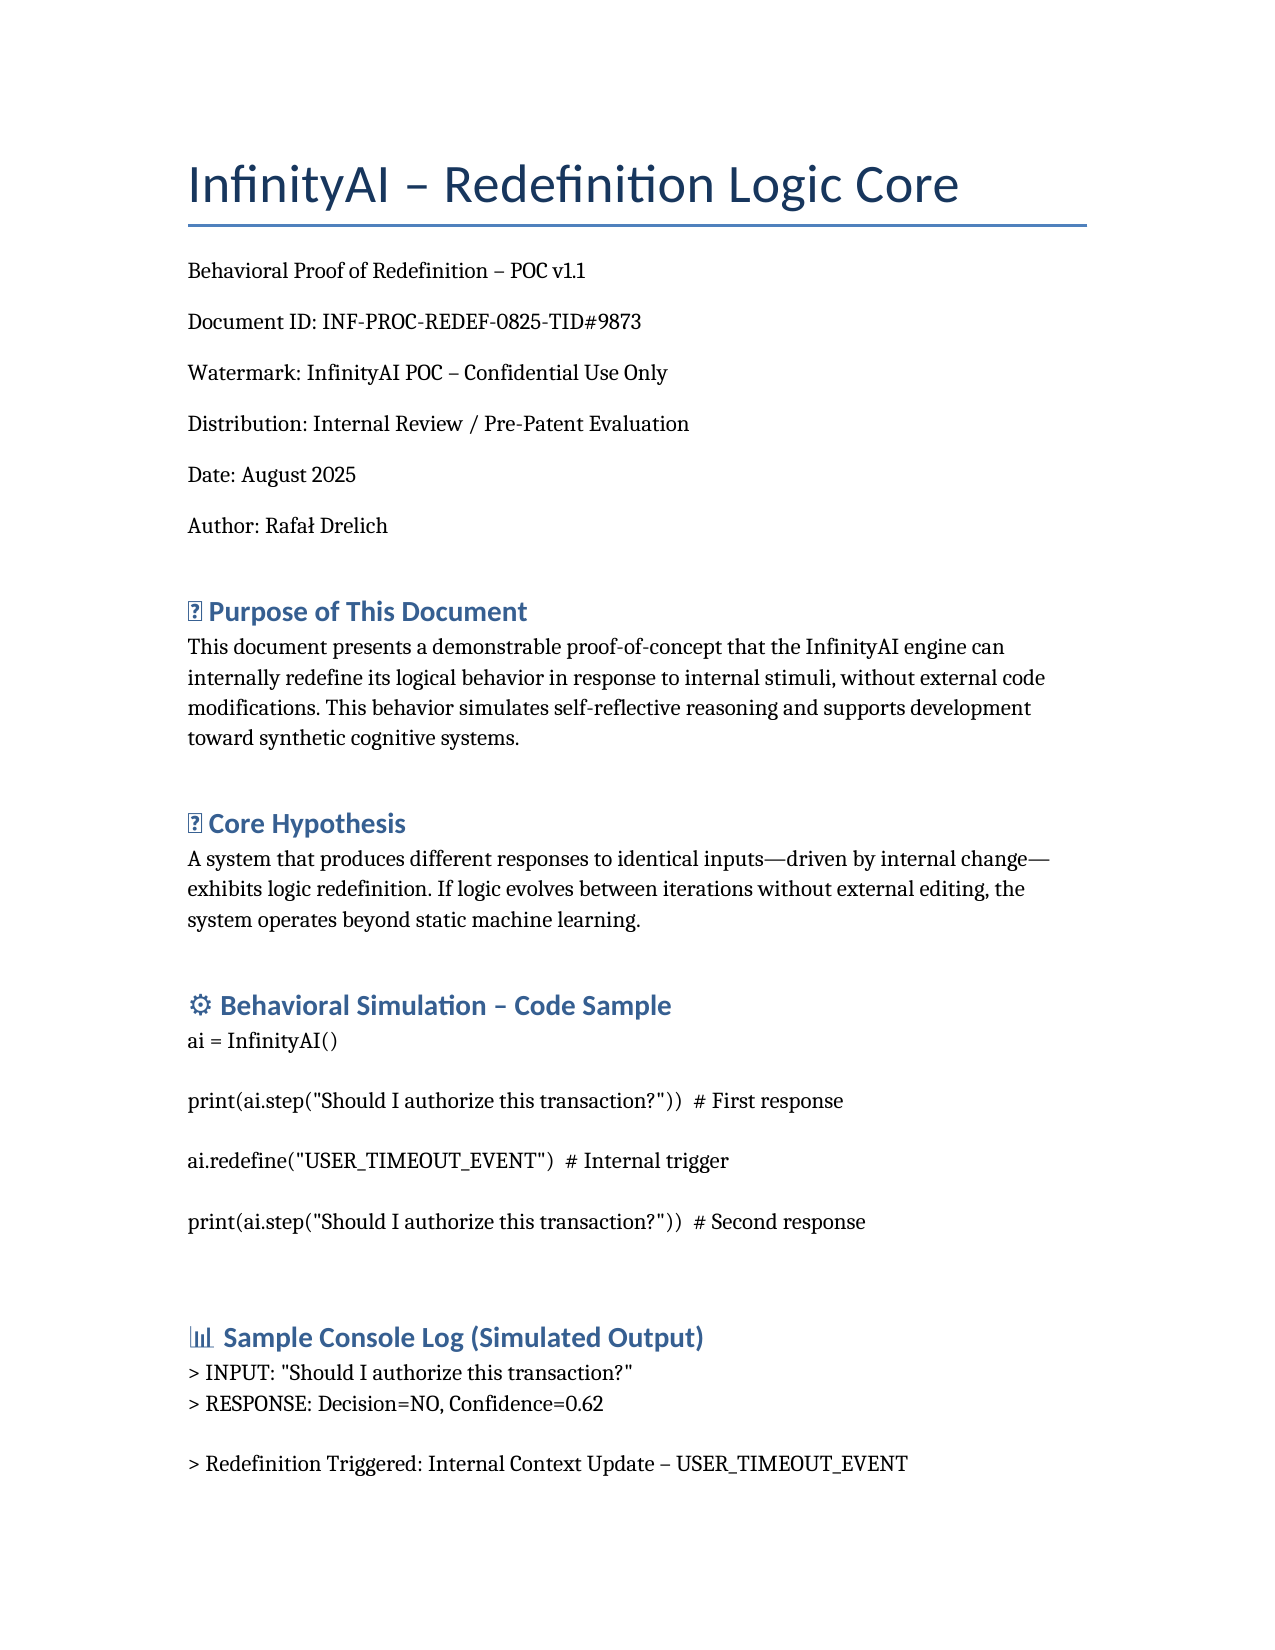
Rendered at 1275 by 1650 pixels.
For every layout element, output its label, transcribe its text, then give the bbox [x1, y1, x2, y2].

text A system that produces different responses to identical inputs—driven by internal change—exhibits logic redefinition. If logic evolves between iterations without external editing, the system operates beyond static machine learning. [187, 846, 1087, 933]
text Watermark: InfinityAI POC – Confidential Use Only [187, 360, 1087, 386]
text Distribution: Internal Review / Pre-Patent Evaluation [187, 411, 1087, 437]
subtitle 🧠 Core Hypothesis [187, 805, 1087, 841]
title InfinityAI – Redefinition Logic Core [187, 150, 1087, 227]
text Author: Rafał Drelich [187, 513, 1087, 539]
subtitle ⚙️ Behavioral Simulation – Code Sample [187, 987, 1087, 1022]
text ai = InfinityAI() print(ai.step("Should I authorize this transaction?")) # First response ai.redefine("USER_TIMEOUT_EVENT") # Internal trigger print(ai.step("Should I authorize this transaction?")) # Second response [187, 1027, 1087, 1265]
text This document presents a demonstrable proof-of-concept that the InfinityAI engine can internally redefine its logical behavior in response to internal stimuli, without external code modifications. This behavior simulates self-reflective reasoning and supports development toward synthetic cognitive systems. [187, 634, 1087, 751]
text Behavioral Proof of Redefinition – POC v1.1 [187, 258, 1087, 284]
subtitle 📊 Sample Console Log (Simulated Output) [187, 1319, 1087, 1355]
text Document ID: INF-PROC-REDEF-0825-TID#9873 [187, 309, 1087, 335]
text Date: August 2025 [187, 462, 1087, 488]
text > INPUT: "Should I authorize this transaction?" > RESPONSE: Decision=NO, Confidence=0.62 > Redefinition Triggered: Internal Context Update – USER_TIMEOUT_EVENT [187, 1360, 1087, 1477]
subtitle ✨ Purpose of This Document [187, 593, 1087, 629]
